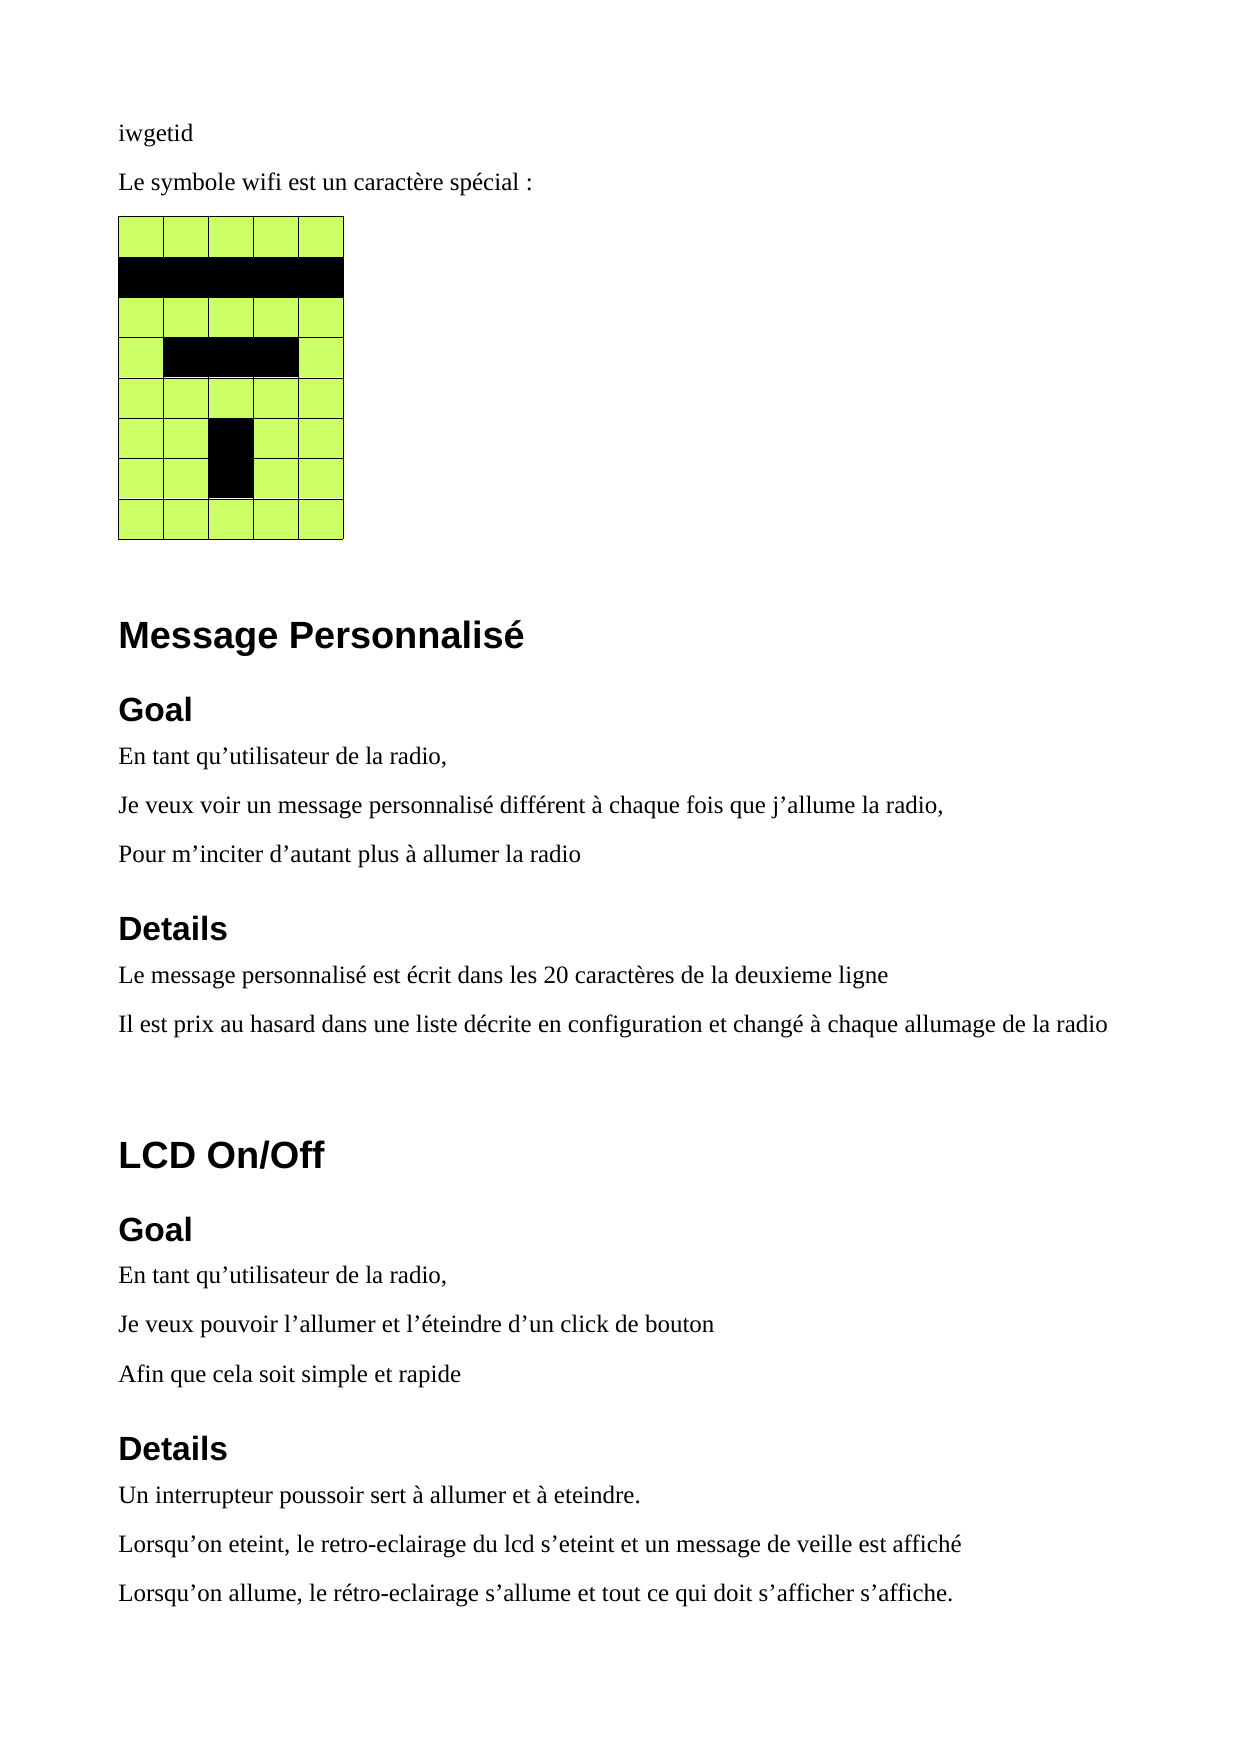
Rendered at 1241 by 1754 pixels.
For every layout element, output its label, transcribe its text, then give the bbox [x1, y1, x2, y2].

table_cell [119, 258, 163, 297]
subtitle Details [118, 909, 1122, 948]
table_cell [119, 379, 163, 418]
table_cell [299, 459, 343, 498]
table_cell [254, 500, 298, 539]
table_cell [209, 500, 253, 539]
text Un interrupteur poussoir sert à allumer et à eteindre. [118, 1480, 1122, 1508]
table_cell [299, 258, 343, 297]
text iwgetid [118, 118, 1122, 147]
table_cell [209, 258, 253, 297]
table_cell [119, 459, 163, 498]
table_cell [164, 459, 208, 498]
table_cell [164, 379, 208, 418]
text En tant qu’utilisateur de la radio, [118, 741, 1122, 770]
text Lorsqu’on allume, le rétro-eclairage s’allume et tout ce qui doit s’afficher s’affiche. [118, 1578, 1122, 1607]
table_cell [119, 338, 163, 377]
table_cell [299, 500, 343, 539]
table_cell [254, 338, 298, 377]
table_cell [209, 379, 253, 418]
table_cell [254, 258, 298, 297]
table_cell [299, 379, 343, 418]
text Il est prix au hasard dans une liste décrite en configuration et changé à chaque allumage de la radio [118, 1009, 1122, 1038]
table_header [164, 217, 208, 257]
table_cell [299, 338, 343, 377]
text Le symbole wifi est un caractère spécial : [118, 167, 1122, 196]
table_cell [164, 419, 208, 458]
table_cell [164, 338, 208, 377]
table_cell [299, 298, 343, 337]
table_header [254, 217, 298, 257]
table_header [209, 217, 253, 257]
table_cell [209, 298, 253, 337]
table_cell [164, 500, 208, 539]
table_header [119, 217, 163, 257]
table_cell [254, 379, 298, 418]
table_cell [254, 419, 298, 458]
table_cell [299, 419, 343, 458]
table_cell [119, 419, 163, 458]
subtitle Goal [118, 690, 1122, 728]
text Lorsqu’on eteint, le retro-eclairage du lcd s’eteint et un message de veille est affiché [118, 1529, 1122, 1557]
table_cell [254, 298, 298, 337]
subtitle LCD On/Off [118, 1132, 1122, 1176]
table_cell [254, 459, 298, 498]
table_cell [209, 338, 253, 377]
table_cell [209, 419, 253, 458]
text Je veux voir un message personnalisé différent à chaque fois que j’allume la radio, [118, 790, 1122, 819]
table_header [299, 217, 343, 257]
text Le message personnalisé est écrit dans les 20 caractères de la deuxieme ligne [118, 960, 1122, 989]
text Afin que cela soit simple et rapide [118, 1359, 1122, 1387]
subtitle Message Personnalisé [118, 613, 1122, 657]
table_cell [119, 500, 163, 539]
text En tant qu’utilisateur de la radio, [118, 1261, 1122, 1289]
subtitle Goal [118, 1209, 1122, 1248]
table_cell [209, 459, 253, 498]
text Je veux pouvoir l’allumer et l’éteindre d’un click de bouton [118, 1309, 1122, 1338]
table_cell [164, 258, 208, 297]
text Pour m’inciter d’autant plus à allumer la radio [118, 839, 1122, 868]
table_cell [164, 298, 208, 337]
table_cell [119, 298, 163, 337]
subtitle Details [118, 1428, 1122, 1467]
